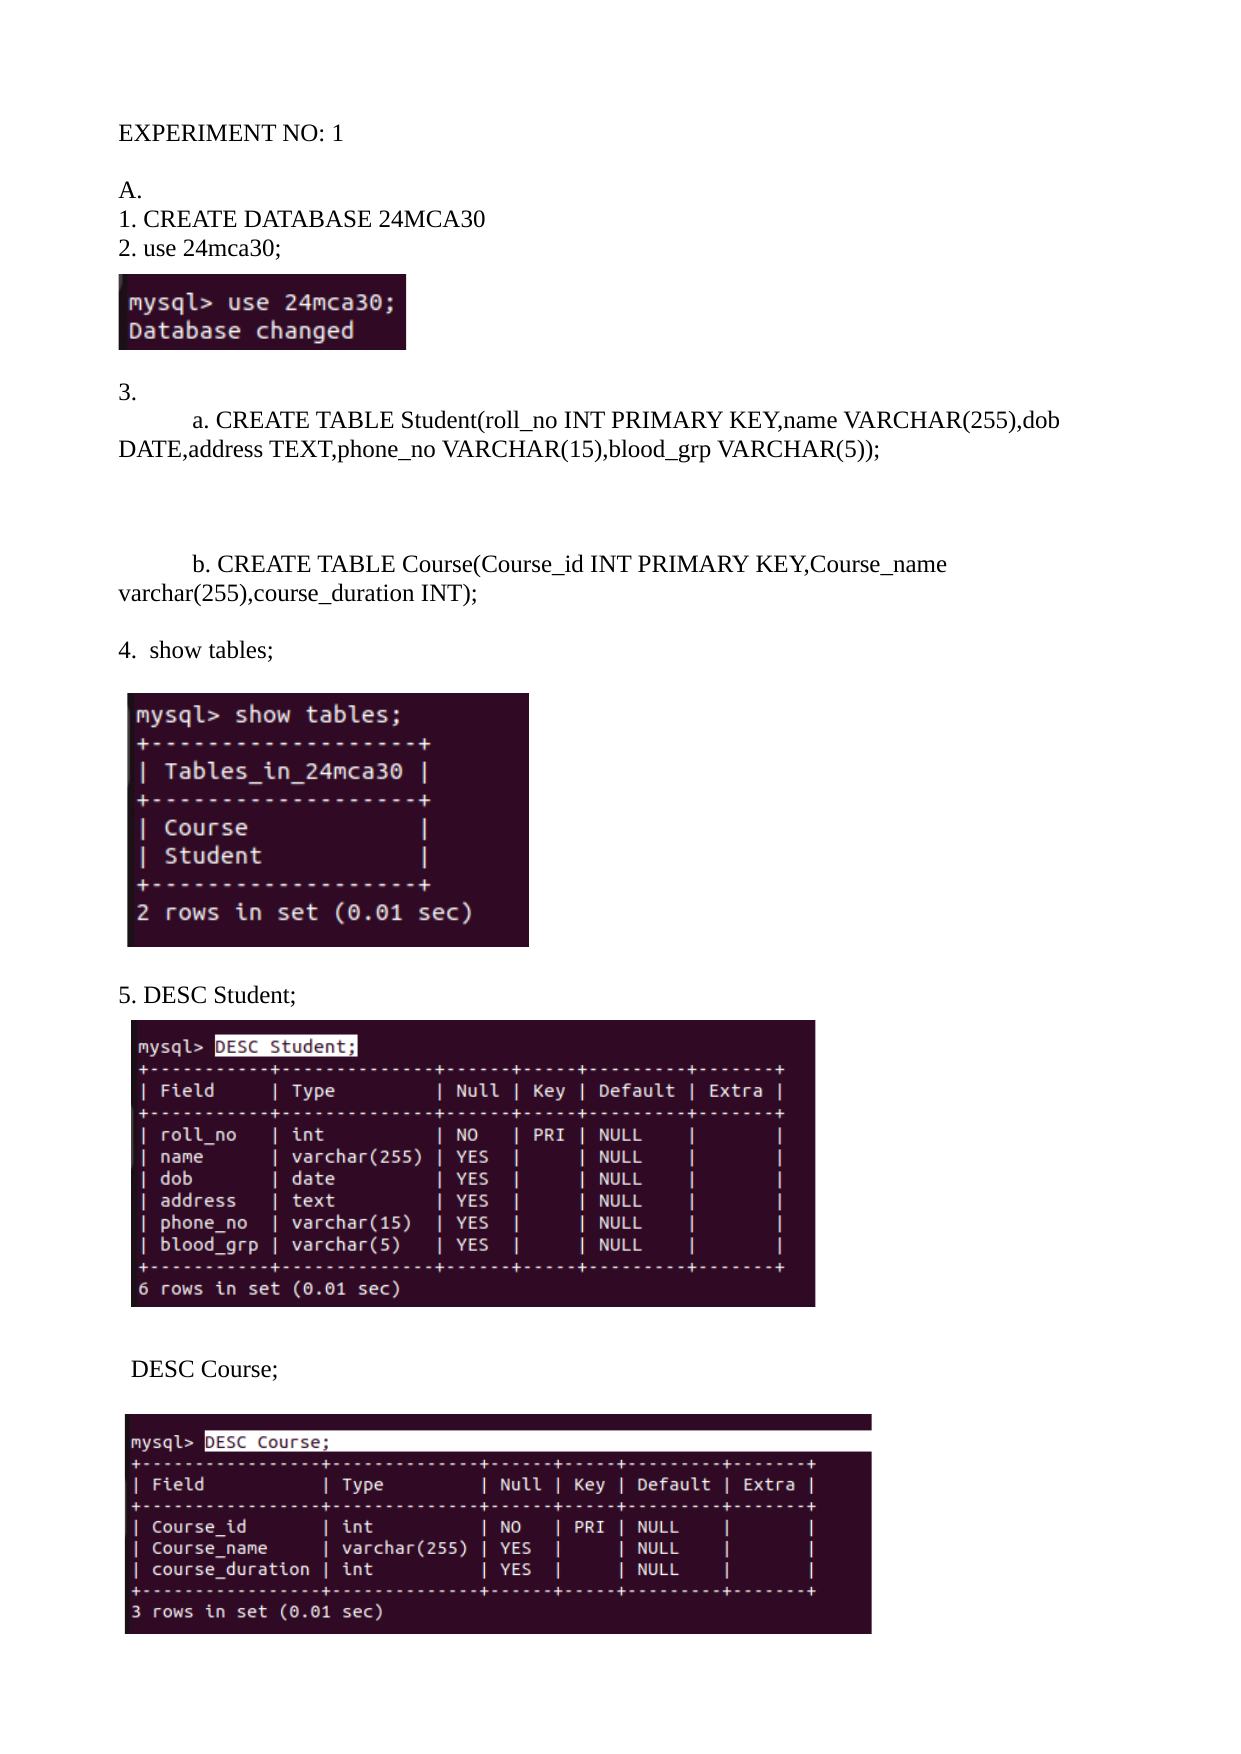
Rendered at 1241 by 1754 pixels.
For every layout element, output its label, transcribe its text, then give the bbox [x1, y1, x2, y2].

text 2. use 24mca30; [118, 233, 1122, 262]
text 4. show tables; [118, 636, 1122, 664]
picture [124, 1414, 872, 1634]
picture [127, 693, 529, 947]
text DESC Course; [118, 1354, 1122, 1383]
text A. [118, 176, 1122, 204]
text EXPERIMENT NO: 1 [118, 118, 1122, 147]
picture [118, 274, 407, 350]
text 1. CREATE DATABASE 24MCA30 [118, 204, 1122, 233]
text a. CREATE TABLE Student(roll_no INT PRIMARY KEY,name VARCHAR(255),dob DATE,address TEXT,phone_no VARCHAR(15),blood_grp VARCHAR(5)); [118, 406, 1122, 463]
text 5. DESC Student; [118, 981, 1122, 1009]
picture [131, 1020, 816, 1307]
text 3. [118, 377, 1122, 406]
text b. CREATE TABLE Course(Course_id INT PRIMARY KEY,Course_name varchar(255),course_duration INT); [118, 549, 1122, 607]
